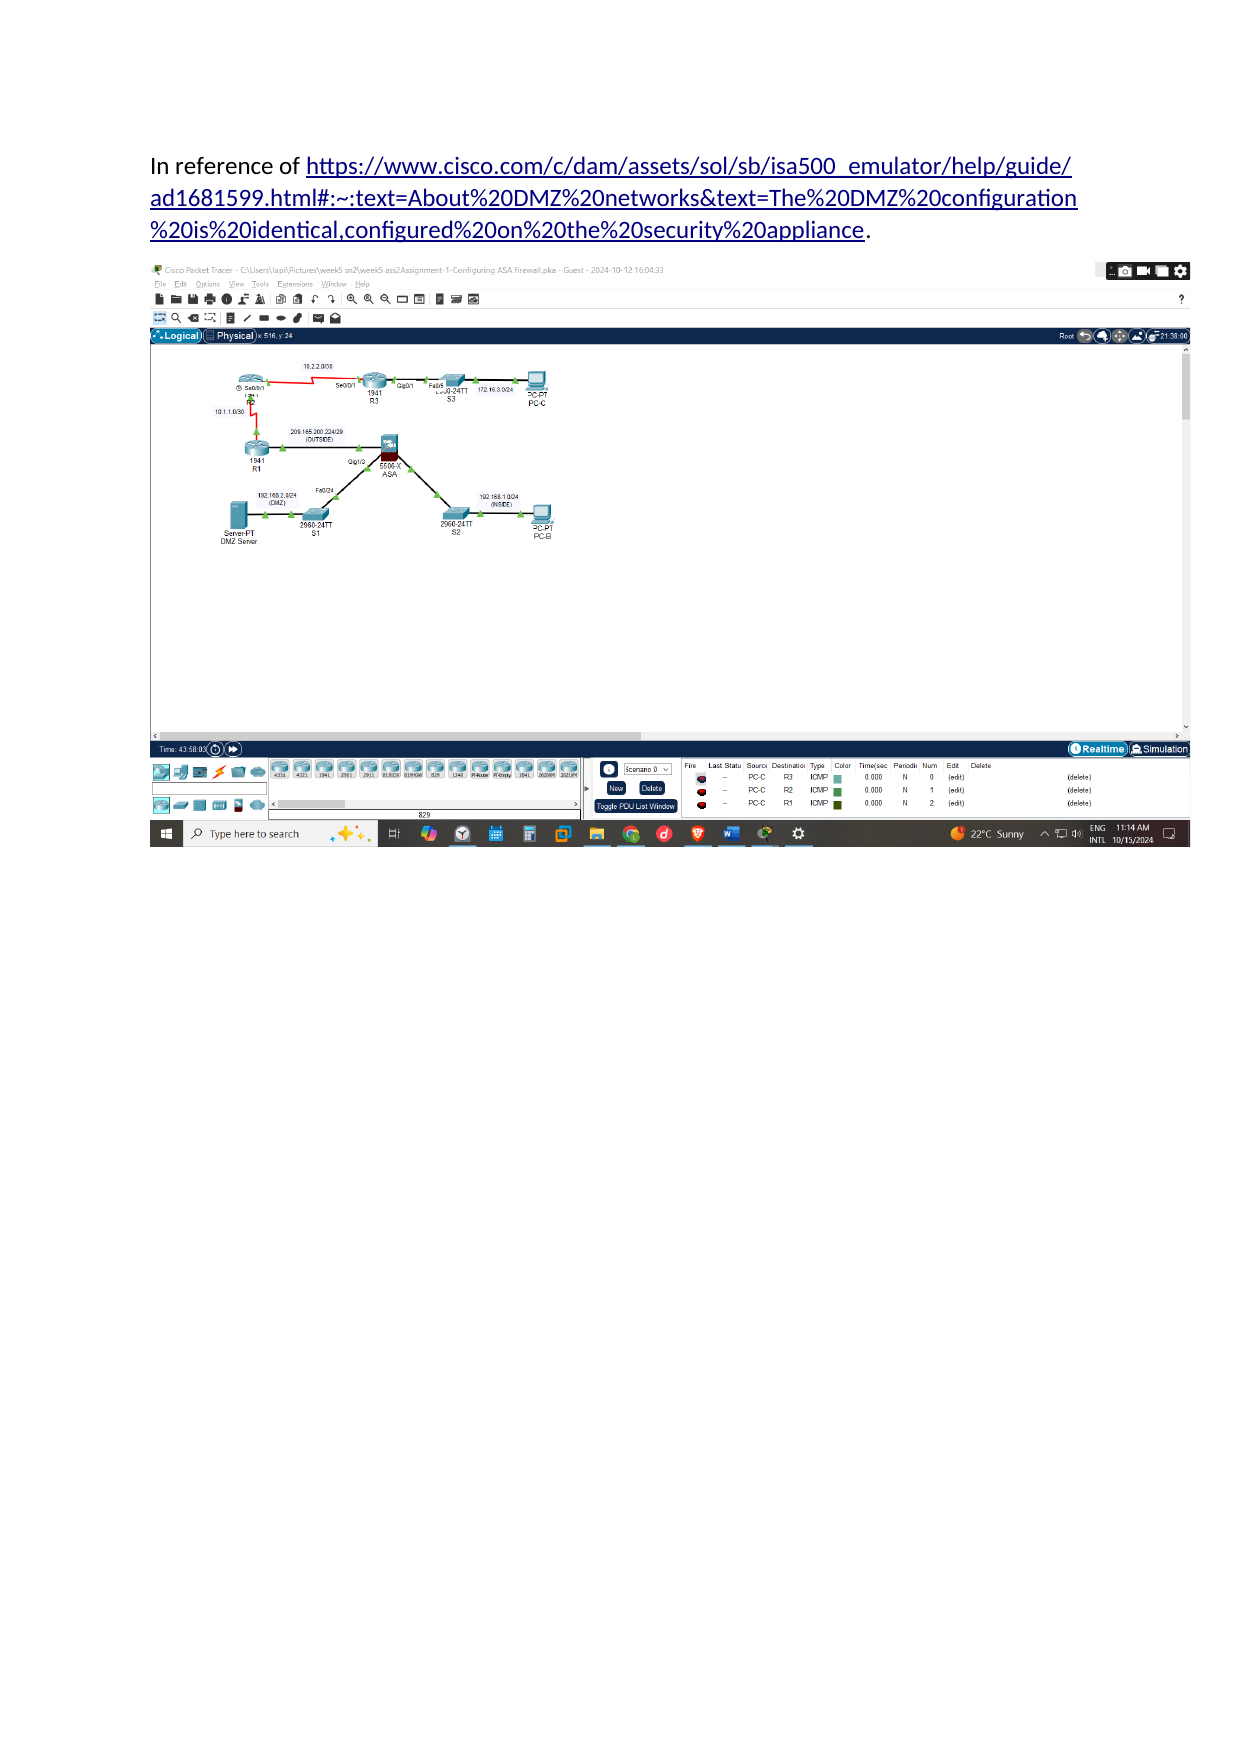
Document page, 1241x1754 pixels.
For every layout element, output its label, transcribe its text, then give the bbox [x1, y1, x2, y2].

text In reference of https://www.cisco.com/c/dam/assets/sol/sb/isa500_emulator/help/guide/ad1681599.html#:~:text=About%20DMZ%20networks&text=The%20DMZ%20configuration%20is%20identical,configured%20on%20the%20security%20appliance. [150, 150, 1090, 244]
